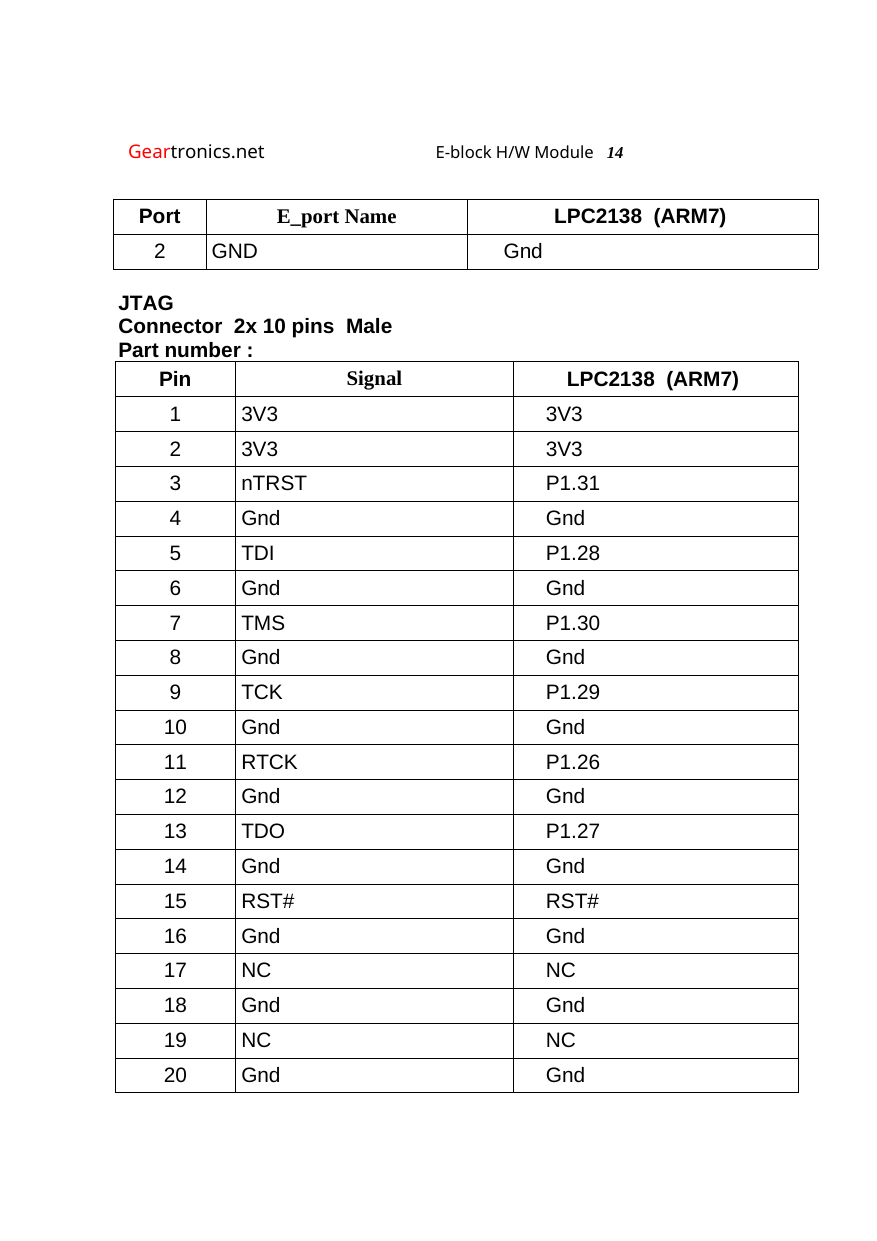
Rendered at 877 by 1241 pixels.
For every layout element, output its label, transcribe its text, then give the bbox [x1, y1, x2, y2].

table_cell 3V3 [236, 397, 513, 431]
text Connector 2x 10 pins Male [118, 315, 818, 338]
table_cell GND [207, 235, 467, 268]
table_cell P1.26 [514, 745, 798, 779]
table_cell 3V3 [514, 397, 798, 431]
table_cell RTCK [236, 745, 513, 779]
table_cell 2 [114, 235, 206, 268]
table_cell Gnd [514, 919, 798, 953]
table_cell 1 [116, 397, 235, 431]
table_cell 13 [116, 815, 235, 849]
table_cell P1.29 [514, 676, 798, 709]
table_cell Gnd [236, 919, 513, 953]
table_cell Gnd [514, 571, 798, 605]
table_cell 10 [116, 711, 235, 744]
table_cell NC [514, 954, 798, 988]
table_cell Gnd [236, 502, 513, 536]
table_header LPC2138 (ARM7) [468, 200, 818, 234]
table_cell 5 [116, 537, 235, 570]
table_cell 2 [116, 432, 235, 466]
table_cell Gnd [514, 1059, 798, 1092]
table_cell 6 [116, 571, 235, 605]
table_header Port [114, 200, 206, 234]
table_cell 12 [116, 780, 235, 814]
table_cell NC [236, 954, 513, 988]
table_cell Gnd [468, 235, 818, 268]
table_cell RST# [514, 885, 798, 918]
table_cell P1.27 [514, 815, 798, 849]
table_cell 3 [116, 467, 235, 501]
table_cell 9 [116, 676, 235, 709]
table_cell Gnd [236, 571, 513, 605]
table_cell Gnd [236, 850, 513, 883]
table_cell TCK [236, 676, 513, 709]
table_header Signal [236, 362, 513, 396]
table_cell Gnd [514, 989, 798, 1023]
table_cell P1.28 [514, 537, 798, 570]
table_cell 4 [116, 502, 235, 536]
table_cell TDI [236, 537, 513, 570]
table_cell 3V3 [236, 432, 513, 466]
table_cell 16 [116, 919, 235, 953]
table_header LPC2138 (ARM7) [514, 362, 798, 396]
table_cell Gnd [236, 641, 513, 675]
table_cell Gnd [236, 780, 513, 814]
table_cell Gnd [514, 502, 798, 536]
table_cell TMS [236, 606, 513, 640]
table_cell 18 [116, 989, 235, 1023]
table_header E_port Name [207, 200, 467, 234]
table_cell 17 [116, 954, 235, 988]
table_cell NC [236, 1024, 513, 1057]
table_cell TDO [236, 815, 513, 849]
table_cell P1.31 [514, 467, 798, 501]
table_cell 19 [116, 1024, 235, 1057]
table_cell RST# [236, 885, 513, 918]
table_cell Gnd [514, 850, 798, 883]
table_cell 7 [116, 606, 235, 640]
text Part number : [118, 338, 818, 361]
table_cell nTRST [236, 467, 513, 501]
table_cell NC [514, 1024, 798, 1057]
table_cell Gnd [514, 641, 798, 675]
table_cell P1.30 [514, 606, 798, 640]
table_cell 20 [116, 1059, 235, 1092]
table_cell Gnd [236, 1059, 513, 1092]
table_cell Gnd [236, 989, 513, 1023]
table_cell 15 [116, 885, 235, 918]
table_cell 3V3 [514, 432, 798, 466]
table_cell Gnd [514, 780, 798, 814]
table_cell Gnd [514, 711, 798, 744]
table_header Pin [116, 362, 235, 396]
text JTAG [118, 292, 818, 315]
table_cell 8 [116, 641, 235, 675]
table_cell Gnd [236, 711, 513, 744]
table_cell 11 [116, 745, 235, 779]
table_cell 14 [116, 850, 235, 883]
